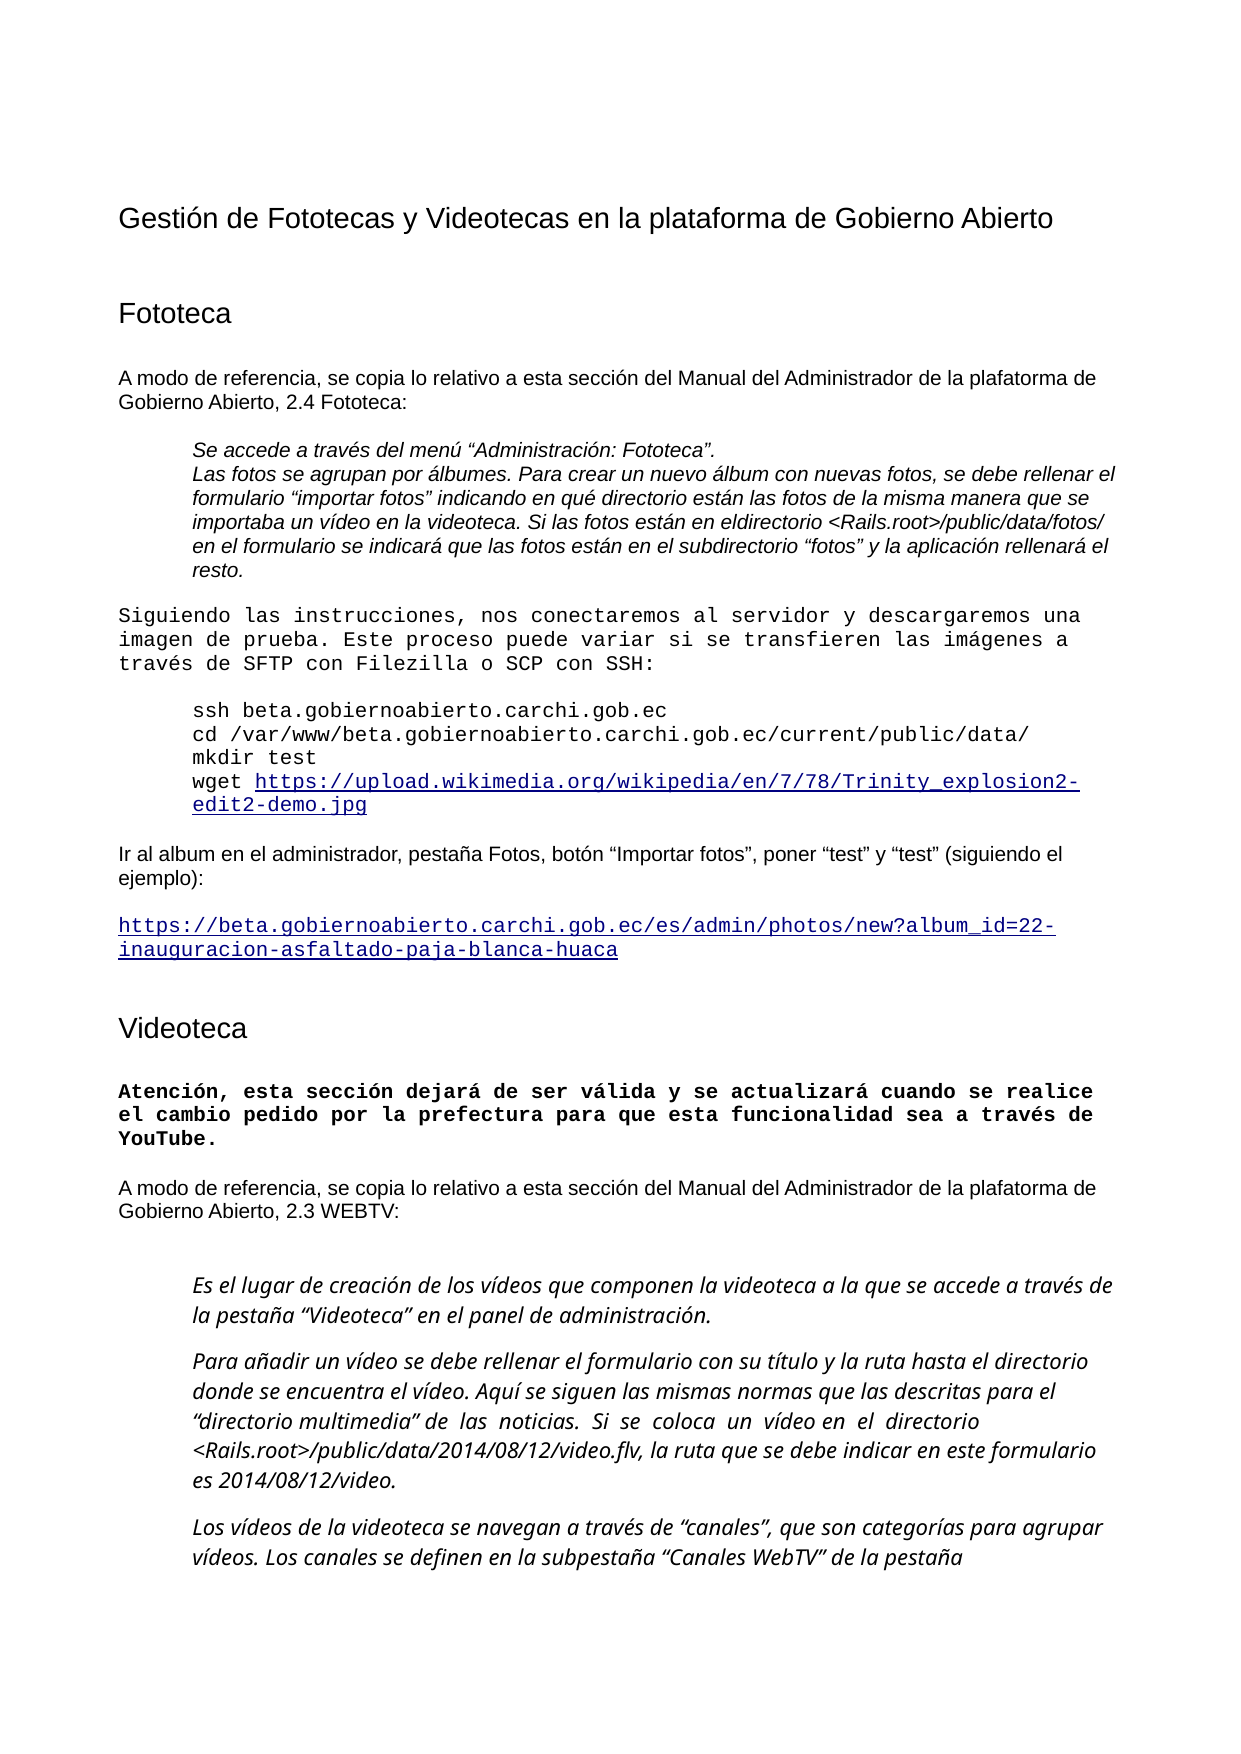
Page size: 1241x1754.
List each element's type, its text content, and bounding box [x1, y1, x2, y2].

text Las fotos se agrupan por álbumes. Para crear un nuevo álbum con nuevas fotos, se debe rellenar el formulario “importar fotos” indicando en qué directorio están las fotos de la misma manera que se importaba un vídeo en la videoteca. Si las fotos están en eldirectorio <Rails.root>/public/data/fotos/ en el formulario se indicará que las fotos están en el subdirectorio “fotos” y la aplicación rellenará el resto. [192, 462, 1122, 582]
text Ir al album en el administrador, pestaña Fotos, botón “Importar fotos”, poner “test” y “test” (siguiendo el ejemplo): [118, 842, 1122, 892]
text Para añadir un vídeo se debe rellenar el formulario con su título y la ruta hasta el directorio donde se encuentra el vídeo. Aquí se siguen las mismas normas que las descritas para el “directorio multimedia” de las noticias. Si se coloca un vídeo en el directorio <Rails.root>/public/data/2014/08/12/video.flv, la ruta que se debe indicar en este formulario es 2014/08/12/video. [192, 1346, 1122, 1495]
subtitle Videoteca [118, 1011, 1122, 1045]
text Los vídeos de la videoteca se navegan a través de “canales”, que son categorías para agrupar vídeos. Los canales se definen en la subpestaña “Canales WebTV” de la pestaña [192, 1512, 1122, 1571]
subtitle Gestión de Fototecas y Videotecas en la plataforma de Gobierno Abierto [118, 201, 1122, 235]
text A modo de referencia, se copia lo relativo a esta sección del Manual del Administrador de la plafatorma de Gobierno Abierto, 2.3 WEBTV: [118, 1175, 1122, 1223]
text https://beta.gobiernoabierto.carchi.gob.ec/es/admin/photos/new?album_id=22-inauguracion-asfaltado-paja-blanca-huaca [118, 915, 1122, 962]
text ssh beta.gobiernoabierto.carchi.gob.ec [192, 700, 1122, 723]
text Siguiendo las instrucciones, nos conectaremos al servidor y descargaremos una imagen de prueba. Este proceso puede variar si se transfieren las imágenes a través de SFTP con Filezilla o SCP con SSH: [118, 605, 1122, 676]
text cd /var/www/beta.gobiernoabierto.carchi.gob.ec/current/public/data/ [192, 723, 1122, 747]
text Atención, esta sección dejará de ser válida y se actualizará cuando se realice el cambio pedido por la prefectura para que esta funcionalidad sea a través de YouTube. [118, 1081, 1122, 1152]
subtitle Fototeca [118, 296, 1122, 329]
text Se accede a través del menú “Administración: Fototeca”. [192, 438, 1122, 462]
text Es el lugar de creación de los vídeos que componen la videoteca a la que se accede a través de la pestaña “Videoteca” en el panel de administración. [192, 1270, 1122, 1329]
text A modo de referencia, se copia lo relativo a esta sección del Manual del Administrador de la plafatorma de Gobierno Abierto, 2.4 Fototeca: [118, 366, 1122, 414]
text wget https://upload.wikimedia.org/wikipedia/en/7/78/Trinity_explosion2-edit2-demo.jpg [192, 771, 1122, 818]
text mkdir test [192, 747, 1122, 771]
